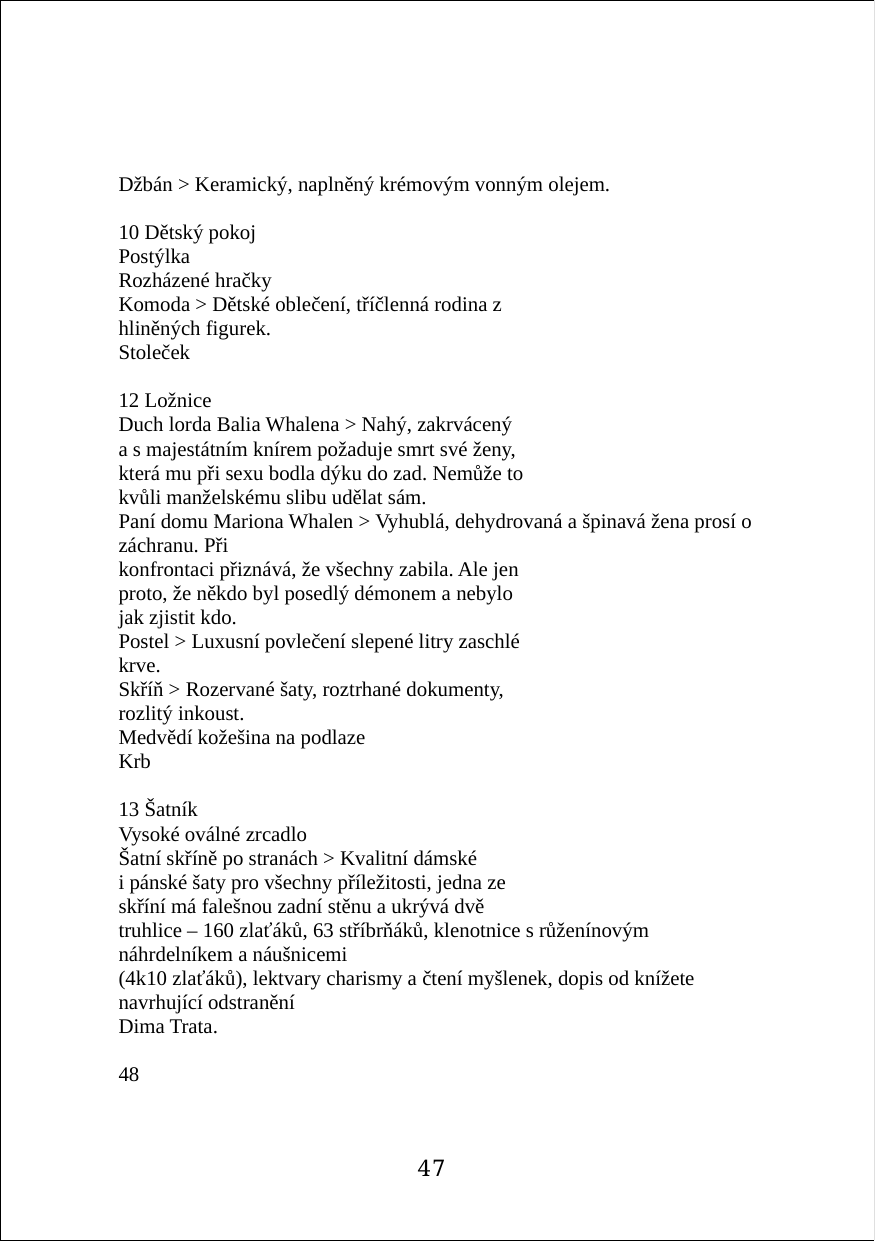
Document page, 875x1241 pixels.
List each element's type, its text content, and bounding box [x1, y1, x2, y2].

text Džbán > Keramický, naplněný krémovým vonným olejem. 10 Dětský pokoj Postýlka Rozházené hračky Komoda > Dětské oblečení, tříčlenná rodina z hliněných figurek. Stoleček 12 Ložnice Duch lorda Balia Whalena > Nahý, zakrvácený a s majestátním knírem požaduje smrt své ženy, která mu při sexu bodla dýku do zad. Nemůže to kvůli manželskému slibu udělat sám. Paní domu Mariona Whalen > Vyhublá, dehydrovaná a špinavá žena prosí o záchranu. Při konfrontaci přiznává, že všechny zabila. Ale jen proto, že někdo byl posedlý démonem a nebylo jak zjistit kdo. Postel > Luxusní povlečení slepené litry zaschlé krve. Skříň > Rozervané šaty, roztrhané dokumenty, rozlitý inkoust. Medvědí kožešina na podlaze Krb 13 Šatník Vysoké oválné zrcadlo Šatní skříně po stranách > Kvalitní dámské i pánské šaty pro všechny příležitosti, jedna ze skříní má falešnou zadní stěnu a ukrývá dvě truhlice – 160 zlaťáků, 63 stříbrňáků, klenotnice s růženínovým náhrdelníkem a náušnicemi (4k10 zlaťáků), lektvary charismy a čtení myšlenek, dopis od knížete navrhující odstranění Dima Trata. 48 [118, 172, 756, 1086]
